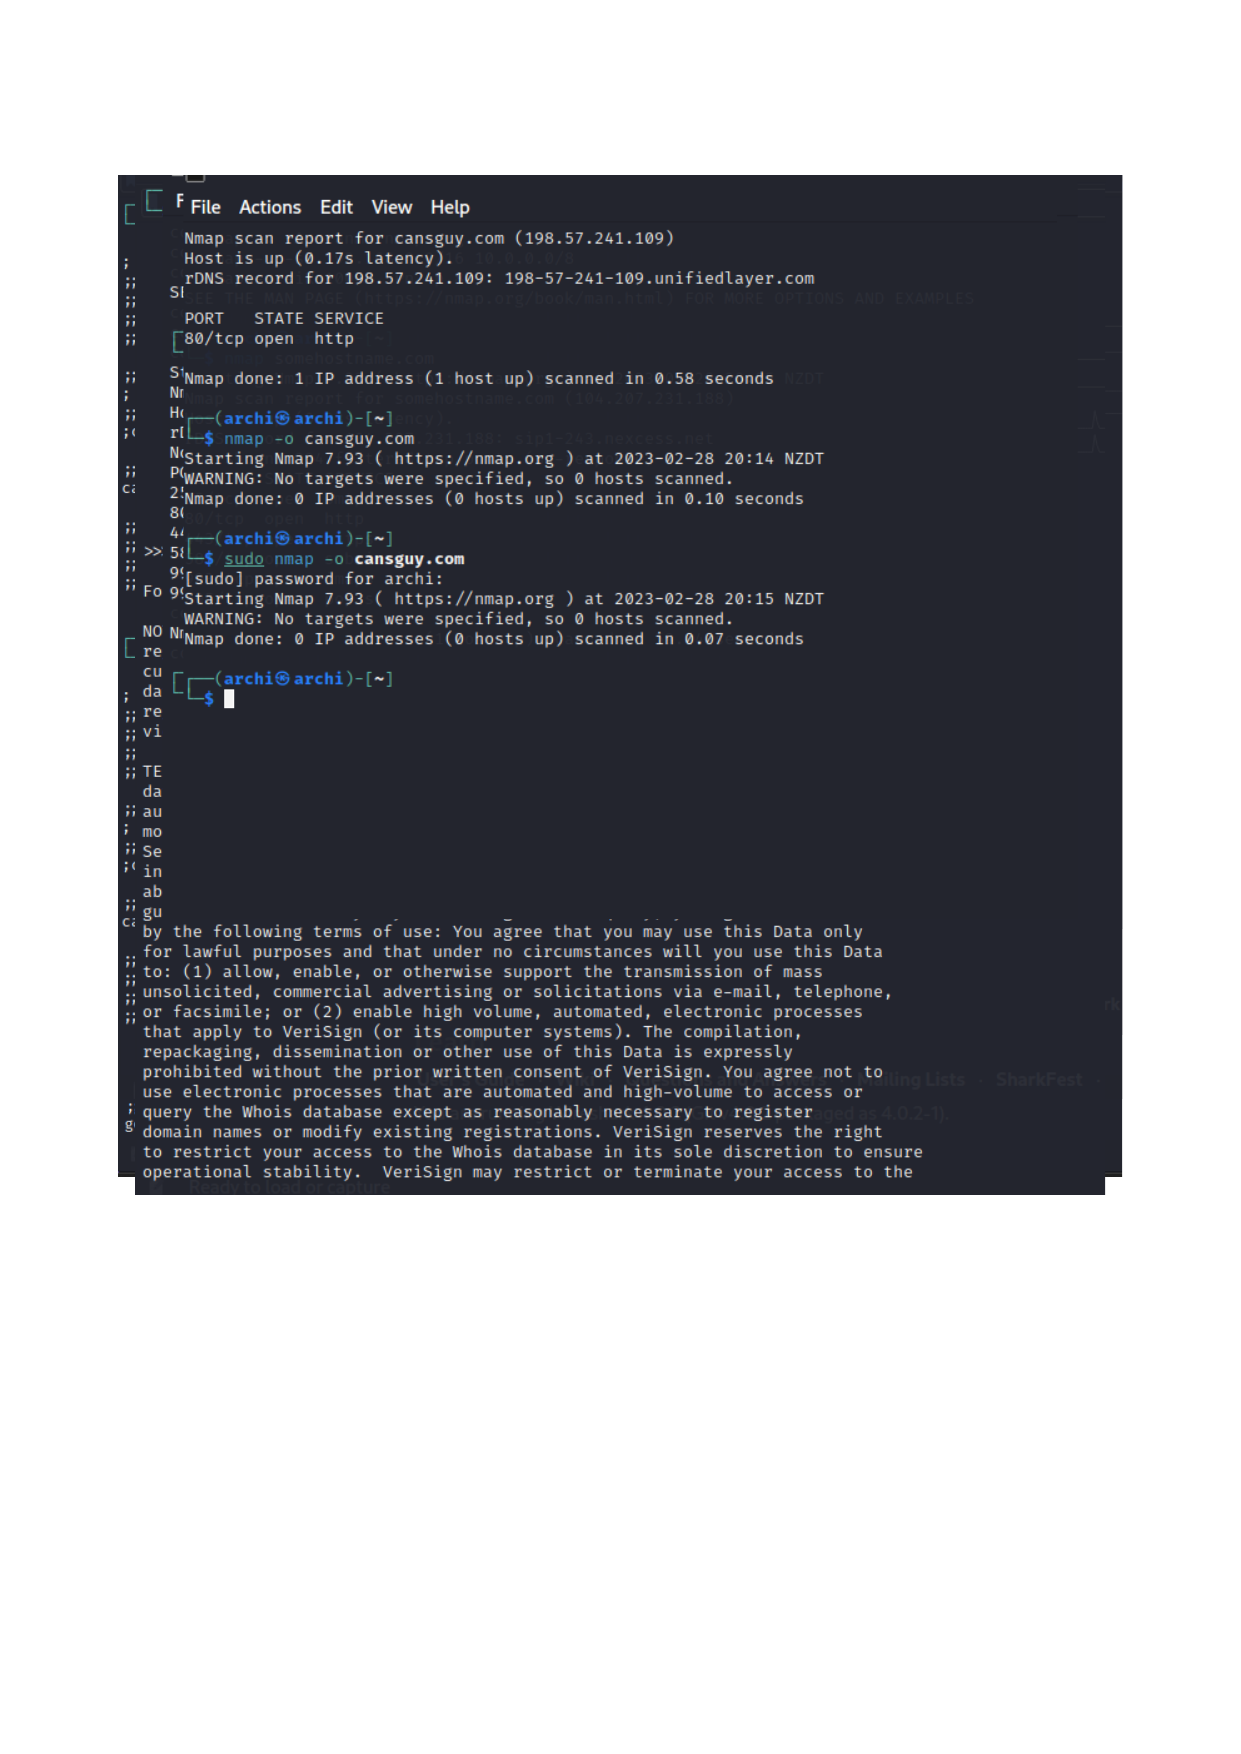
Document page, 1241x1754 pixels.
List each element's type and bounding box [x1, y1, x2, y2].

picture [118, 175, 1123, 1195]
